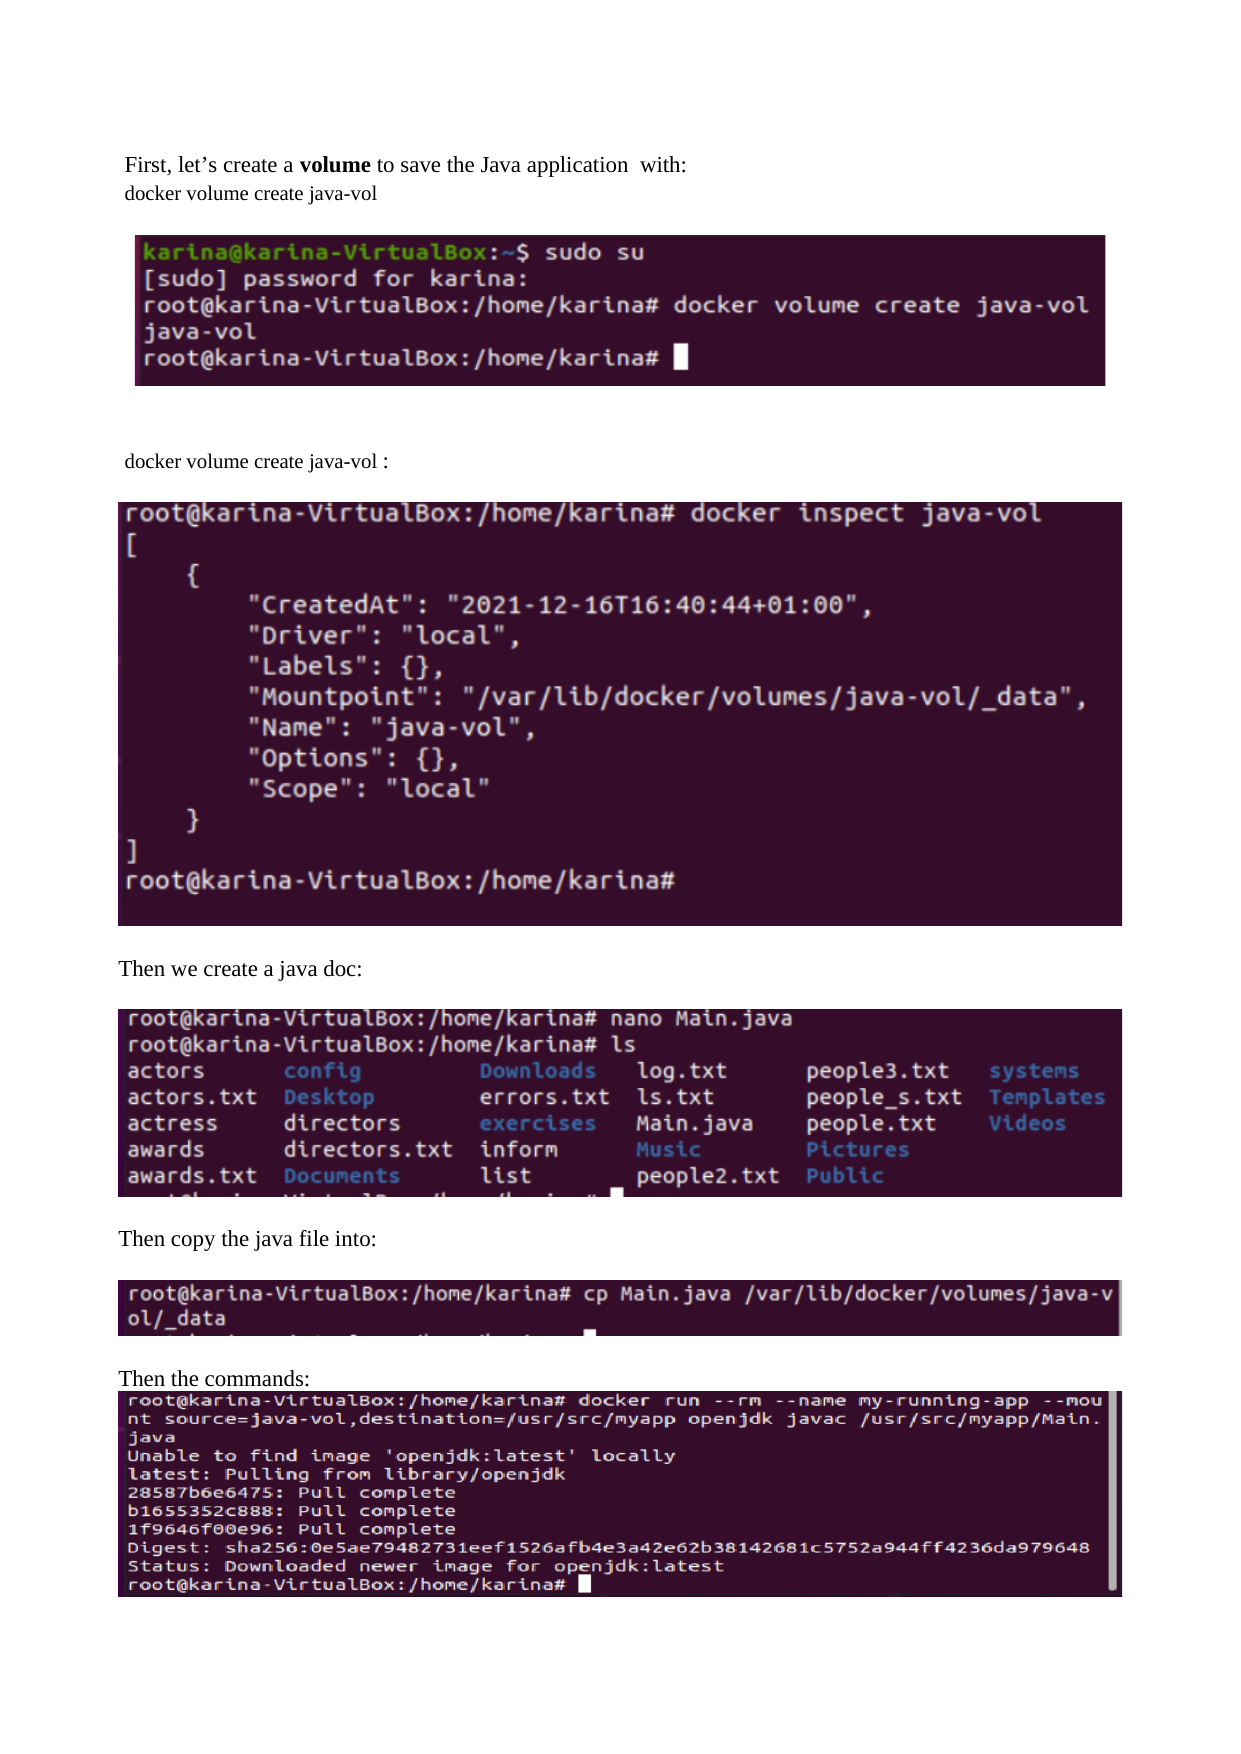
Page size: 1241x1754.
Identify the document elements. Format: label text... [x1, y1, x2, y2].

picture [118, 1391, 1123, 1597]
text Then we create a java doc: [118, 954, 1122, 981]
text Then copy the java file into: [118, 1225, 1122, 1251]
picture [118, 1280, 1123, 1336]
picture [118, 502, 1123, 926]
text First, let’s create a volume to save the Java application with: [118, 149, 1122, 177]
text docker volume create java-vol : [118, 445, 1122, 474]
text Then the commands: [118, 1364, 1122, 1391]
picture [134, 235, 1106, 386]
picture [118, 1009, 1123, 1197]
text docker volume create java-vol [118, 177, 1122, 206]
